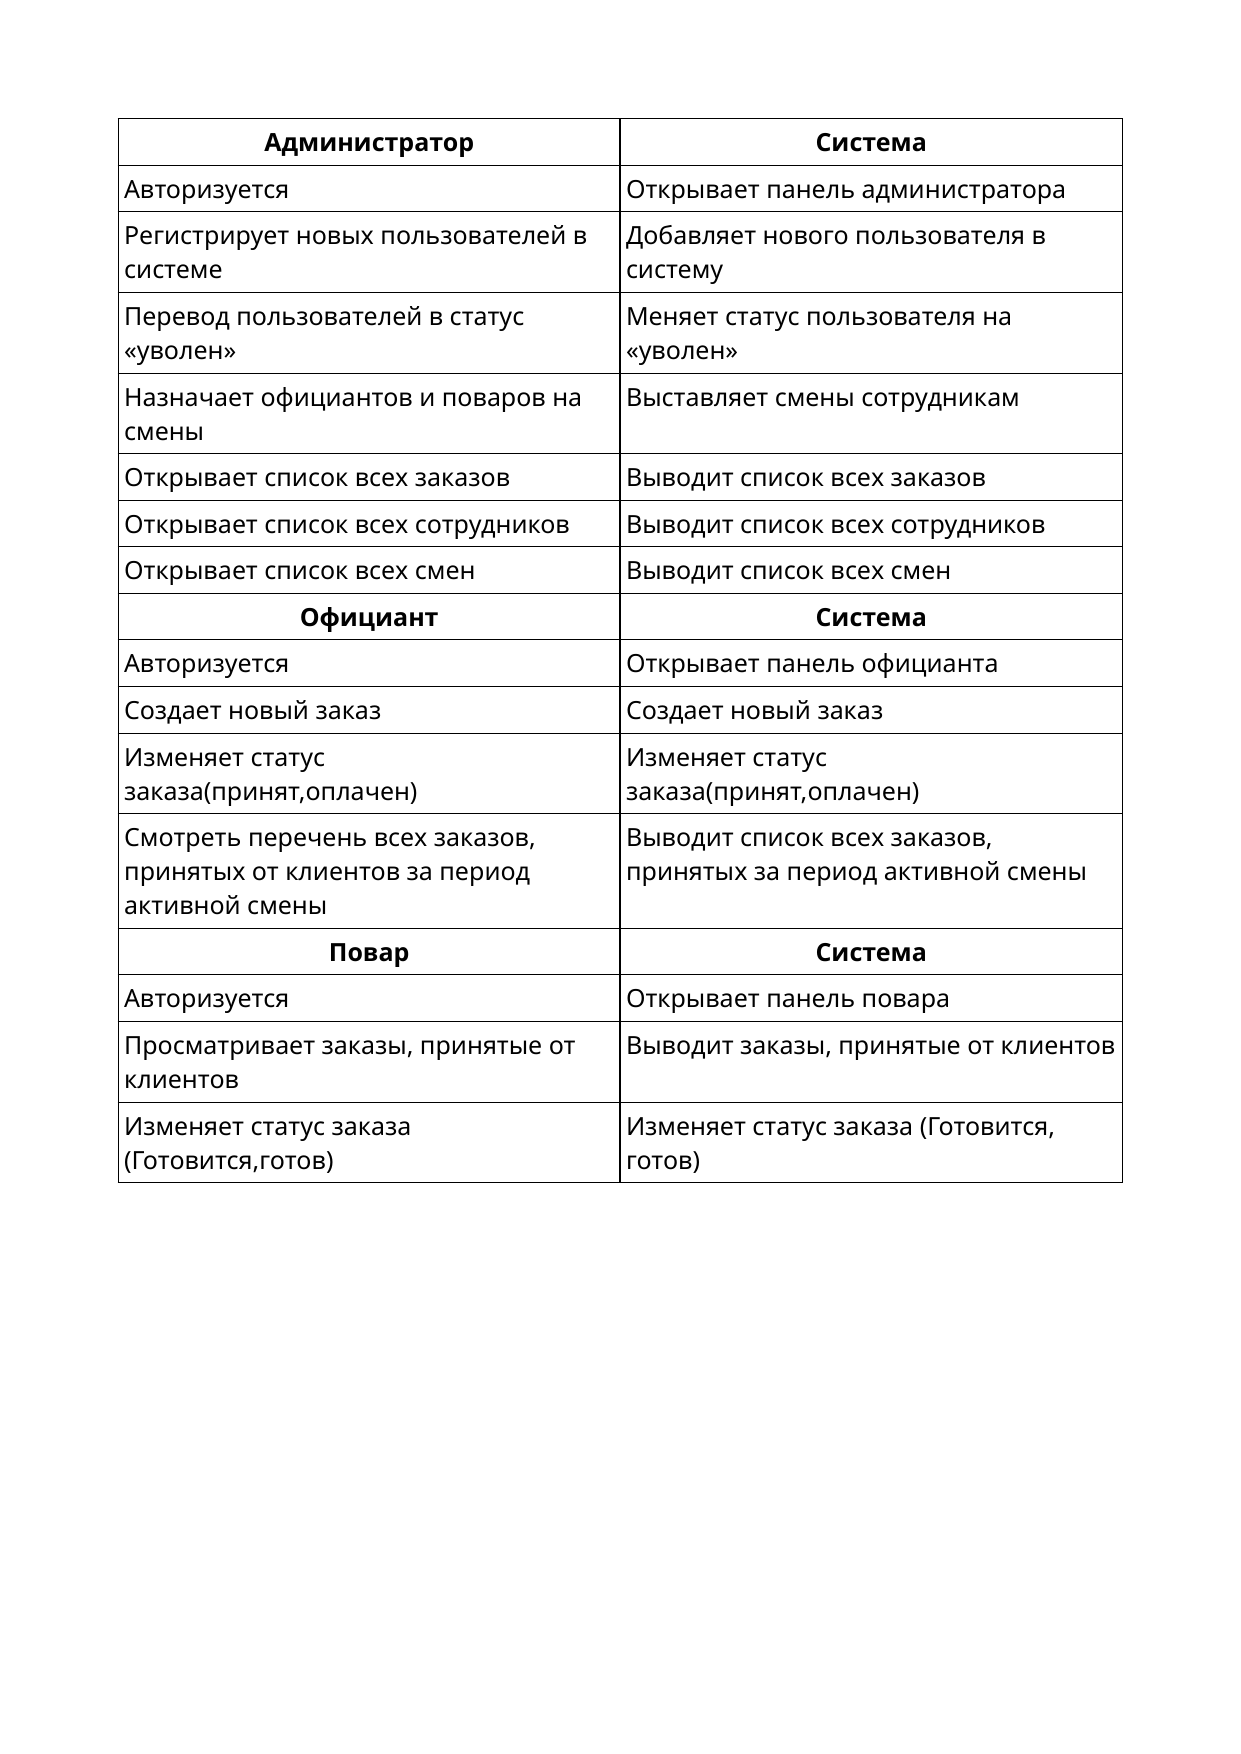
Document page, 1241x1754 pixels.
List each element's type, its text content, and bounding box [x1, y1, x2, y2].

table_cell Открывает список всех сотрудников [119, 501, 619, 546]
table_cell Создает новый заказ [119, 687, 619, 732]
table_cell Система [621, 929, 1122, 974]
table_cell Открывает панель администратора [621, 166, 1122, 211]
table_cell Назначает официантов и поваров на смены [119, 374, 619, 453]
table_cell Открывает список всех заказов [119, 454, 619, 500]
table_cell Выставляет смены сотрудникам [621, 374, 1122, 453]
table_cell Открывает панель официанта [621, 640, 1122, 686]
table_cell Авторизуется [119, 640, 619, 686]
table_cell Выводит список всех сотрудников [621, 501, 1122, 546]
table_header Администратор [119, 119, 619, 165]
table_cell Выводит список всех заказов, принятых за период активной смены [621, 814, 1122, 928]
table_cell Создает новый заказ [621, 687, 1122, 732]
table_cell Изменяет статус заказа(принят,оплачен) [621, 734, 1122, 813]
table_cell Выводит список всех смен [621, 547, 1122, 593]
table_cell Регистрирует новых пользователей в системе [119, 212, 619, 292]
table_cell Открывает список всех смен [119, 547, 619, 593]
table_cell Изменяет статус заказа (Готовится, готов) [621, 1103, 1122, 1182]
table_cell Повар [119, 929, 619, 974]
table_cell Перевод пользователей в статус «уволен» [119, 293, 619, 372]
table_cell Добавляет нового пользователя в систему [621, 212, 1122, 292]
table_cell Открывает панель повара [621, 975, 1122, 1021]
table_cell Выводит заказы, принятые от клиентов [621, 1022, 1122, 1102]
table_cell Смотреть перечень всех заказов, принятых от клиентов за период активной смены [119, 814, 619, 928]
table_cell Авторизуется [119, 166, 619, 211]
table_header Система [621, 119, 1122, 165]
table_cell Авторизуется [119, 975, 619, 1021]
table_cell Изменяет статус заказа (Готовится,готов) [119, 1103, 619, 1182]
table_cell Система [621, 594, 1122, 639]
table_cell Выводит список всех заказов [621, 454, 1122, 500]
table_cell Просматривает заказы, принятые от клиентов [119, 1022, 619, 1102]
table_cell Изменяет статус заказа(принят,оплачен) [119, 734, 619, 813]
table_cell Официант [119, 594, 619, 639]
table_cell Меняет статус пользователя на «уволен» [621, 293, 1122, 372]
